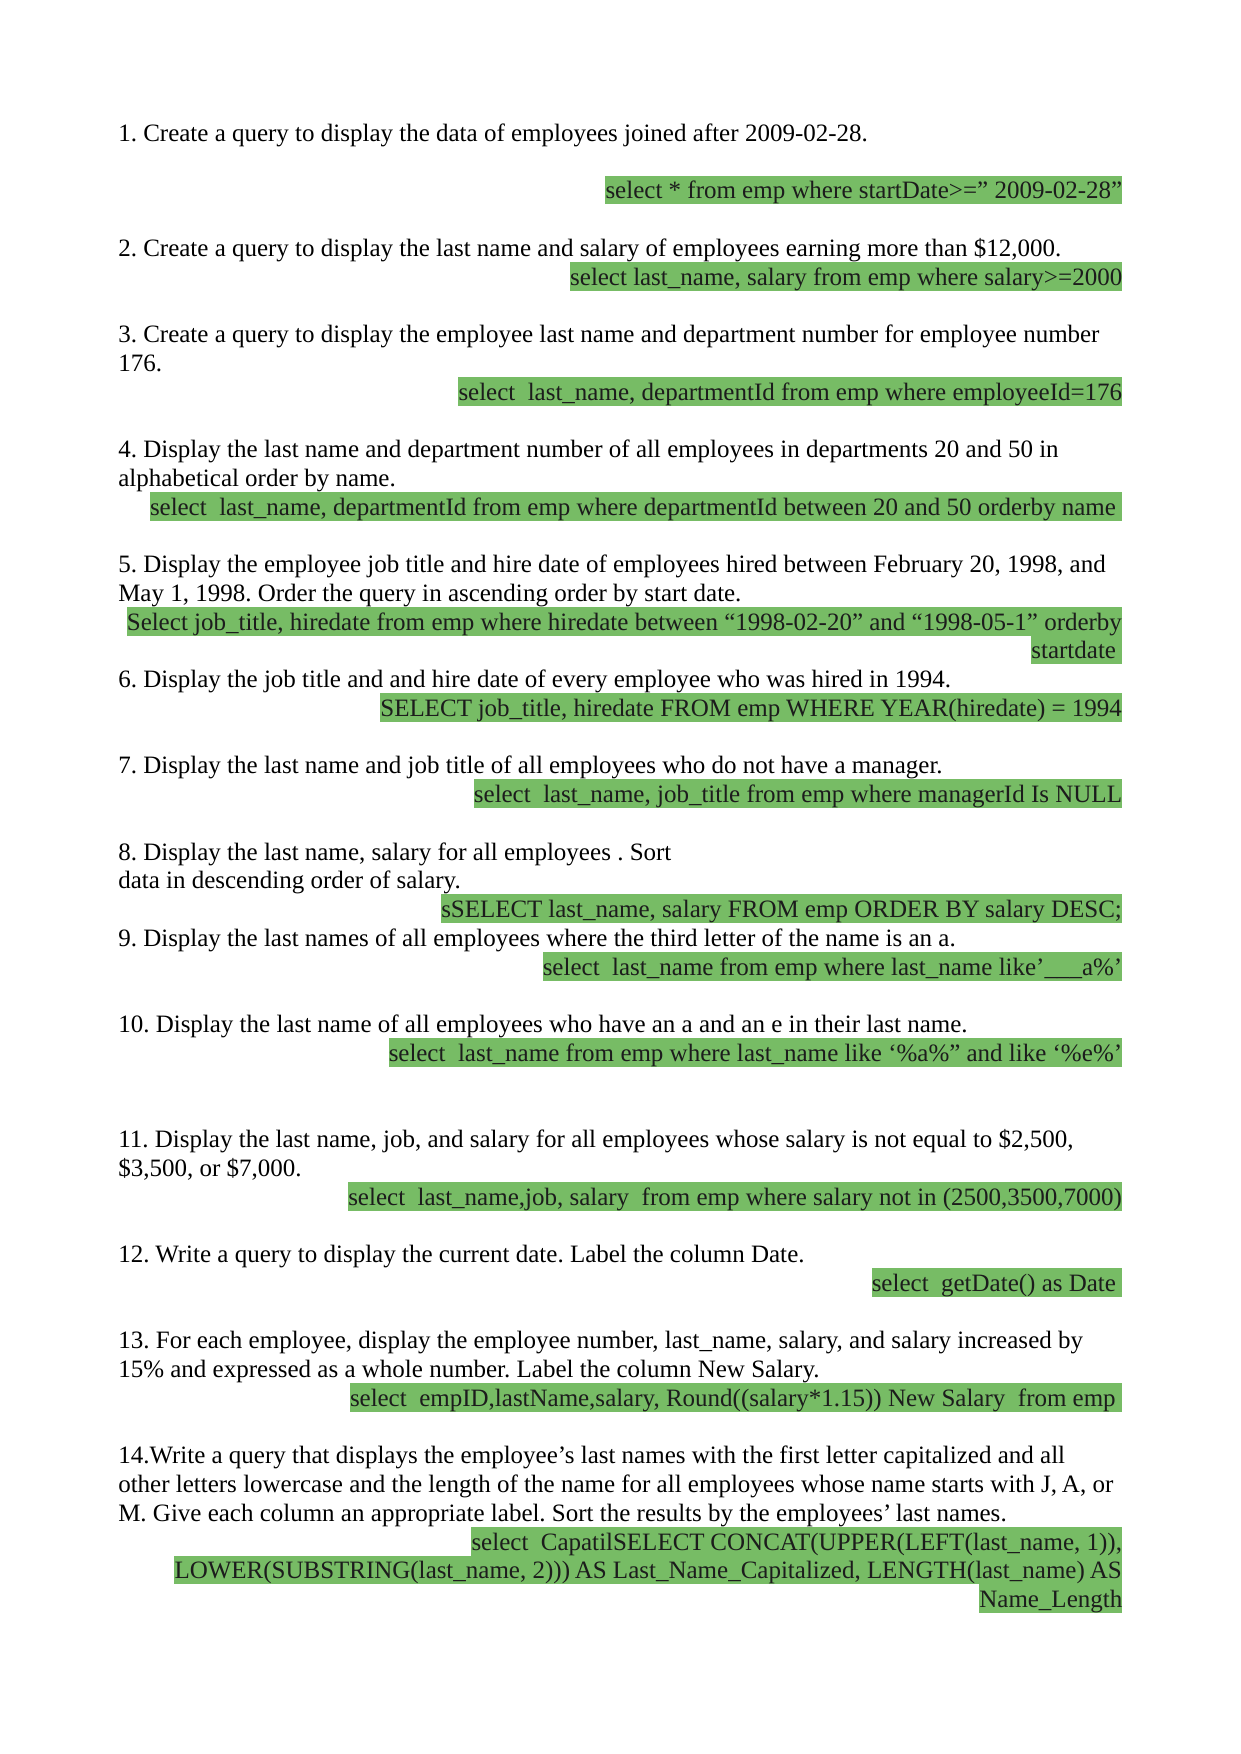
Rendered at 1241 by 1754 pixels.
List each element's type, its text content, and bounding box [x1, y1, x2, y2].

text select last_name,job, salary from emp where salary not in (2500,3500,7000) [118, 1182, 1122, 1211]
text select last_name from emp where last_name like’___a%’ [118, 952, 1122, 981]
text 12. Write a query to display the current date. Label the column Date. [118, 1239, 1122, 1268]
text 7. Display the last name and job title of all employees who do not have a manager. [118, 751, 1122, 779]
text select last_name, salary from emp where salary>=2000 [118, 262, 1122, 291]
text select getDate() as Date [118, 1268, 1122, 1297]
text 176. [118, 348, 1122, 377]
text select CapatilSELECT CONCAT(UPPER(LEFT(last_name, 1)), LOWER(SUBSTRING(last_name, 2))) AS Last_Name_Capitalized, LENGTH(last_name) AS Name_Length [118, 1527, 1122, 1613]
text 10. Display the last name of all employees who have an a and an e in their last name. [118, 1009, 1122, 1038]
text 5. Display the employee job title and hire date of employees hired between February 20, 1998, and May 1, 1998. Order the query in ascending order by start date. [118, 549, 1122, 607]
text select * from emp where startDate>=” 2009-02-28” [118, 176, 1122, 204]
text 14.Write a query that displays the employee’s last names with the first letter capitalized and all other letters lowercase and the length of the name for all employees whose name starts with J, A, or M. Give each column an appropriate label. Sort the results by the employees’ last names. [118, 1441, 1122, 1527]
text 6. Display the job title and and hire date of every employee who was hired in 1994. [118, 664, 1122, 693]
text select last_name, departmentId from emp where employeeId=176 [118, 377, 1122, 406]
text select empID,lastName,salary, Round((salary*1.15)) New Salary from emp [118, 1383, 1122, 1412]
text sSELECT last_name, salary FROM emp ORDER BY salary DESC; [118, 894, 1122, 923]
text data in descending order of salary. [118, 866, 1122, 894]
text 4. Display the last name and department number of all employees in departments 20 and 50 in alphabetical order by name. [118, 434, 1122, 492]
text SELECT job_title, hiredate FROM emp WHERE YEAR(hiredate) = 1994 [118, 693, 1122, 722]
text 13. For each employee, display the employee number, last_name, salary, and salary increased by 15% and expressed as a whole number. Label the column New Salary. [118, 1326, 1122, 1383]
text select last_name, departmentId from emp where departmentId between 20 and 50 orderby name [118, 492, 1122, 521]
text 1. Create a query to display the data of employees joined after 2009-02-28. [118, 118, 1122, 147]
text 2. Create a query to display the last name and salary of employees earning more than $12,000. [118, 233, 1122, 262]
text 11. Display the last name, job, and salary for all employees whose salary is not equal to $2,500, $3,500, or $7,000. [118, 1124, 1122, 1182]
text Select job_title, hiredate from emp where hiredate between “1998-02-20” and “1998-05-1” orderby startdate [118, 607, 1122, 664]
text 3. Create a query to display the employee last name and department number for employee number [118, 319, 1122, 348]
text 8. Display the last name, salary for all employees . Sort [118, 837, 1122, 866]
text select last_name from emp where last_name like ‘%a%” and like ‘%e%’ [118, 1038, 1122, 1067]
text select last_name, job_title from emp where managerId Is NULL [118, 779, 1122, 808]
text 9. Display the last names of all employees where the third letter of the name is an a. [118, 923, 1122, 952]
